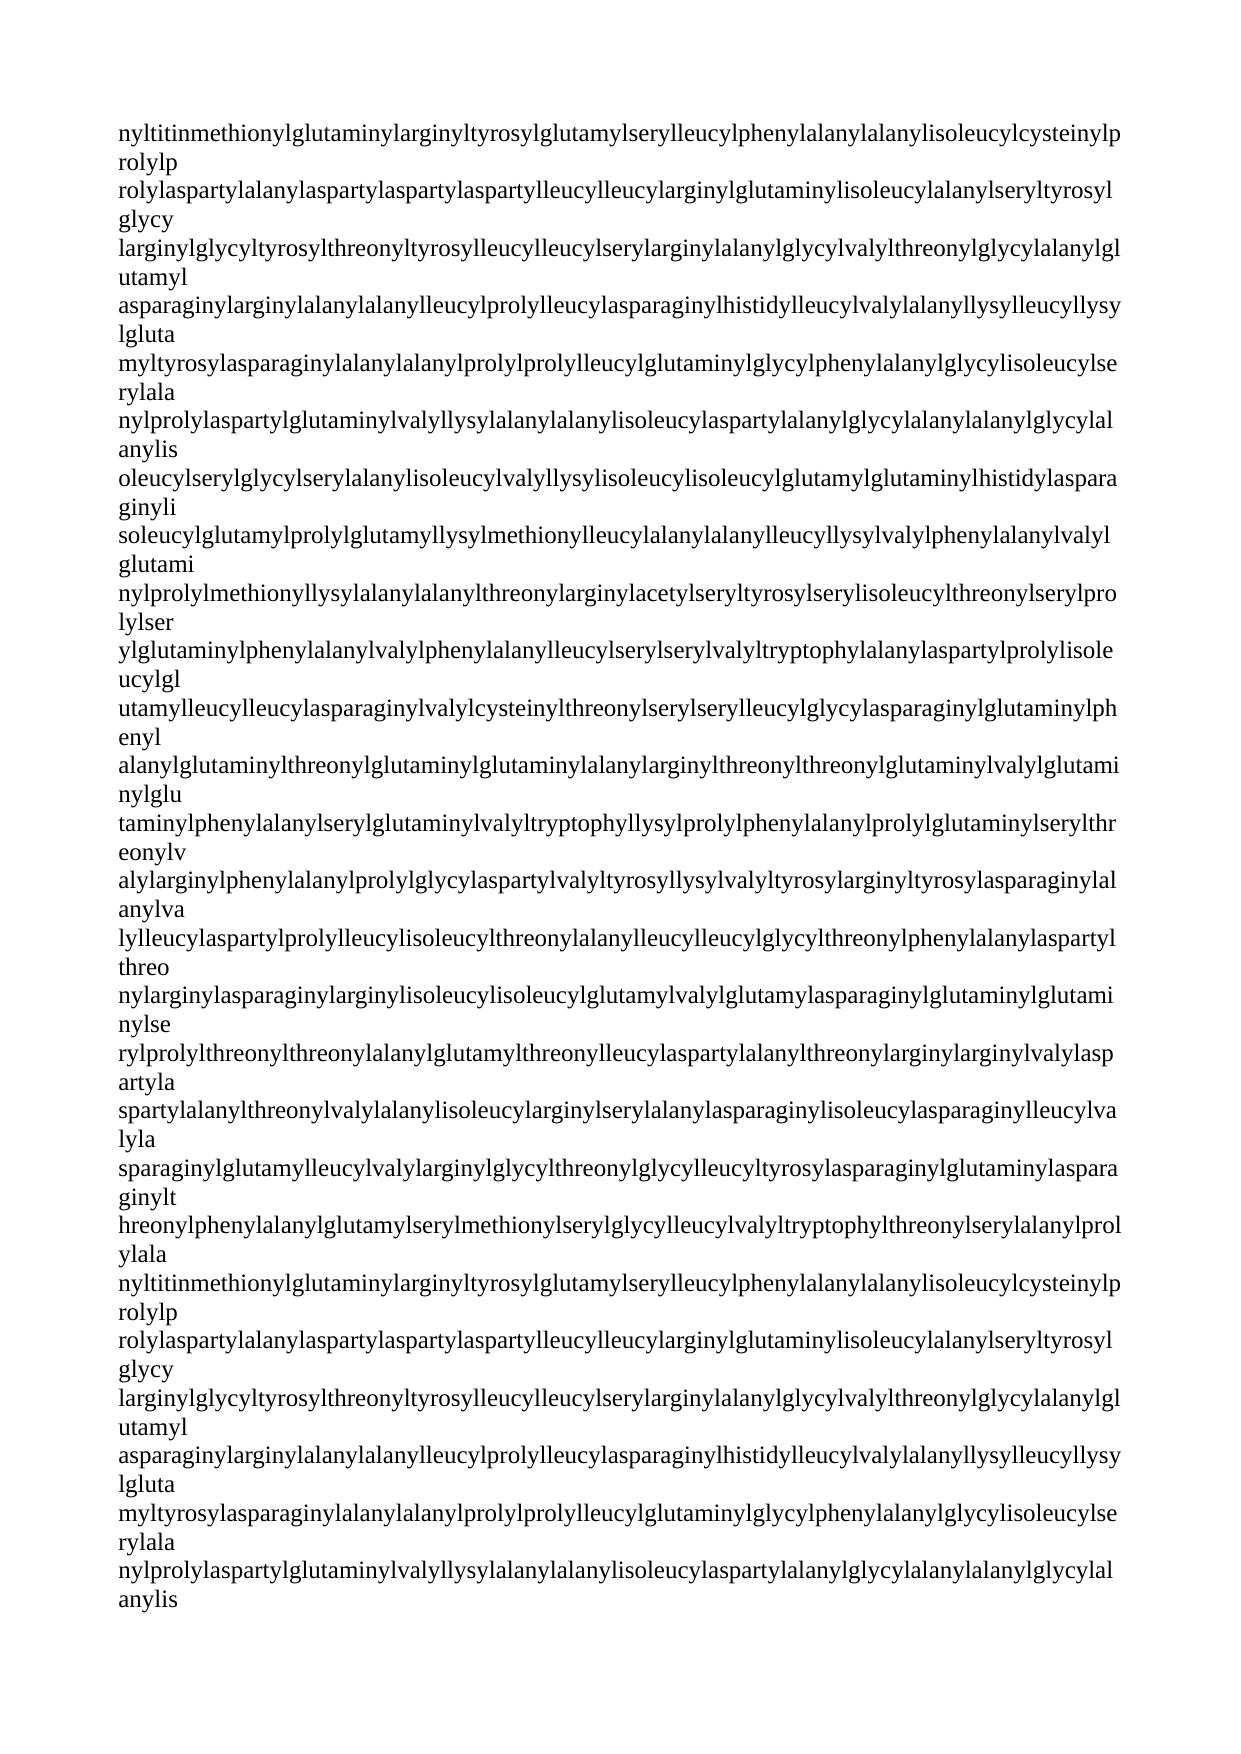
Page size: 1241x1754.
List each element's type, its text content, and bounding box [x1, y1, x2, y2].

text nyltitinmethionylglutaminylarginyltyrosylglutamylserylleucylphenylalanylalanylisoleucylcysteinylprolylp rolylaspartylalanylaspartylaspartylaspartylleucylleucylarginylglutaminylisoleucylalanylseryltyrosylglycy larginylglycyltyrosylthreonyltyrosylleucylleucylserylarginylalanylglycylvalylthreonylglycylalanylglutamyl asparaginylarginylalanylalanylleucylprolylleucylasparaginylhistidylleucylvalylalanyllysylleucyllysylgluta myltyrosylasparaginylalanylalanylprolylprolylleucylglutaminylglycylphenylalanylglycylisoleucylserylala nylprolylaspartylglutaminylvalyllysylalanylalanylisoleucylaspartylalanylglycylalanylalanylglycylalanylis oleucylserylglycylserylalanylisoleucylvalyllysylisoleucylisoleucylglutamylglutaminylhistidylasparaginyli soleucylglutamylprolylglutamyllysylmethionylleucylalanylalanylleucyllysylvalylphenylalanylvalylglutami nylprolylmethionyllysylalanylalanylthreonylarginylacetylseryltyrosylserylisoleucylthreonylserylprolylser ylglutaminylphenylalanylvalylphenylalanylleucylserylserylvalyltryptophylalanylaspartylprolylisoleucylgl utamylleucylleucylasparaginylvalylcysteinylthreonylserylserylleucylglycylasparaginylglutaminylphenyl alanylglutaminylthreonylglutaminylglutaminylalanylarginylthreonylthreonylglutaminylvalylglutaminylglu taminylphenylalanylserylglutaminylvalyltryptophyllysylprolylphenylalanylprolylglutaminylserylthreonylv alylarginylphenylalanylprolylglycylaspartylvalyltyrosyllysylvalyltyrosylarginyltyrosylasparaginylalanylva lylleucylaspartylprolylleucylisoleucylthreonylalanylleucylleucylglycylthreonylphenylalanylaspartylthreo nylarginylasparaginylarginylisoleucylisoleucylglutamylvalylglutamylasparaginylglutaminylglutaminylse rylprolylthreonylthreonylalanylglutamylthreonylleucylaspartylalanylthreonylarginylarginylvalylaspartyla spartylalanylthreonylvalylalanylisoleucylarginylserylalanylasparaginylisoleucylasparaginylleucylvalyla sparaginylglutamylleucylvalylarginylglycylthreonylglycylleucyltyrosylasparaginylglutaminylasparaginylt hreonylphenylalanylglutamylserylmethionylserylglycylleucylvalyltryptophylthreonylserylalanylprolylala nyltitinmethionylglutaminylarginyltyrosylglutamylserylleucylphenylalanylalanylisoleucylcysteinylprolylp rolylaspartylalanylaspartylaspartylaspartylleucylleucylarginylglutaminylisoleucylalanylseryltyrosylglycy larginylglycyltyrosylthreonyltyrosylleucylleucylserylarginylalanylglycylvalylthreonylglycylalanylglutamyl asparaginylarginylalanylalanylleucylprolylleucylasparaginylhistidylleucylvalylalanyllysylleucyllysylgluta myltyrosylasparaginylalanylalanylprolylprolylleucylglutaminylglycylphenylalanylglycylisoleucylserylala nylprolylaspartylglutaminylvalyllysylalanylalanylisoleucylaspartylalanylglycylalanylalanylglycylalanylis [118, 118, 1122, 1613]
